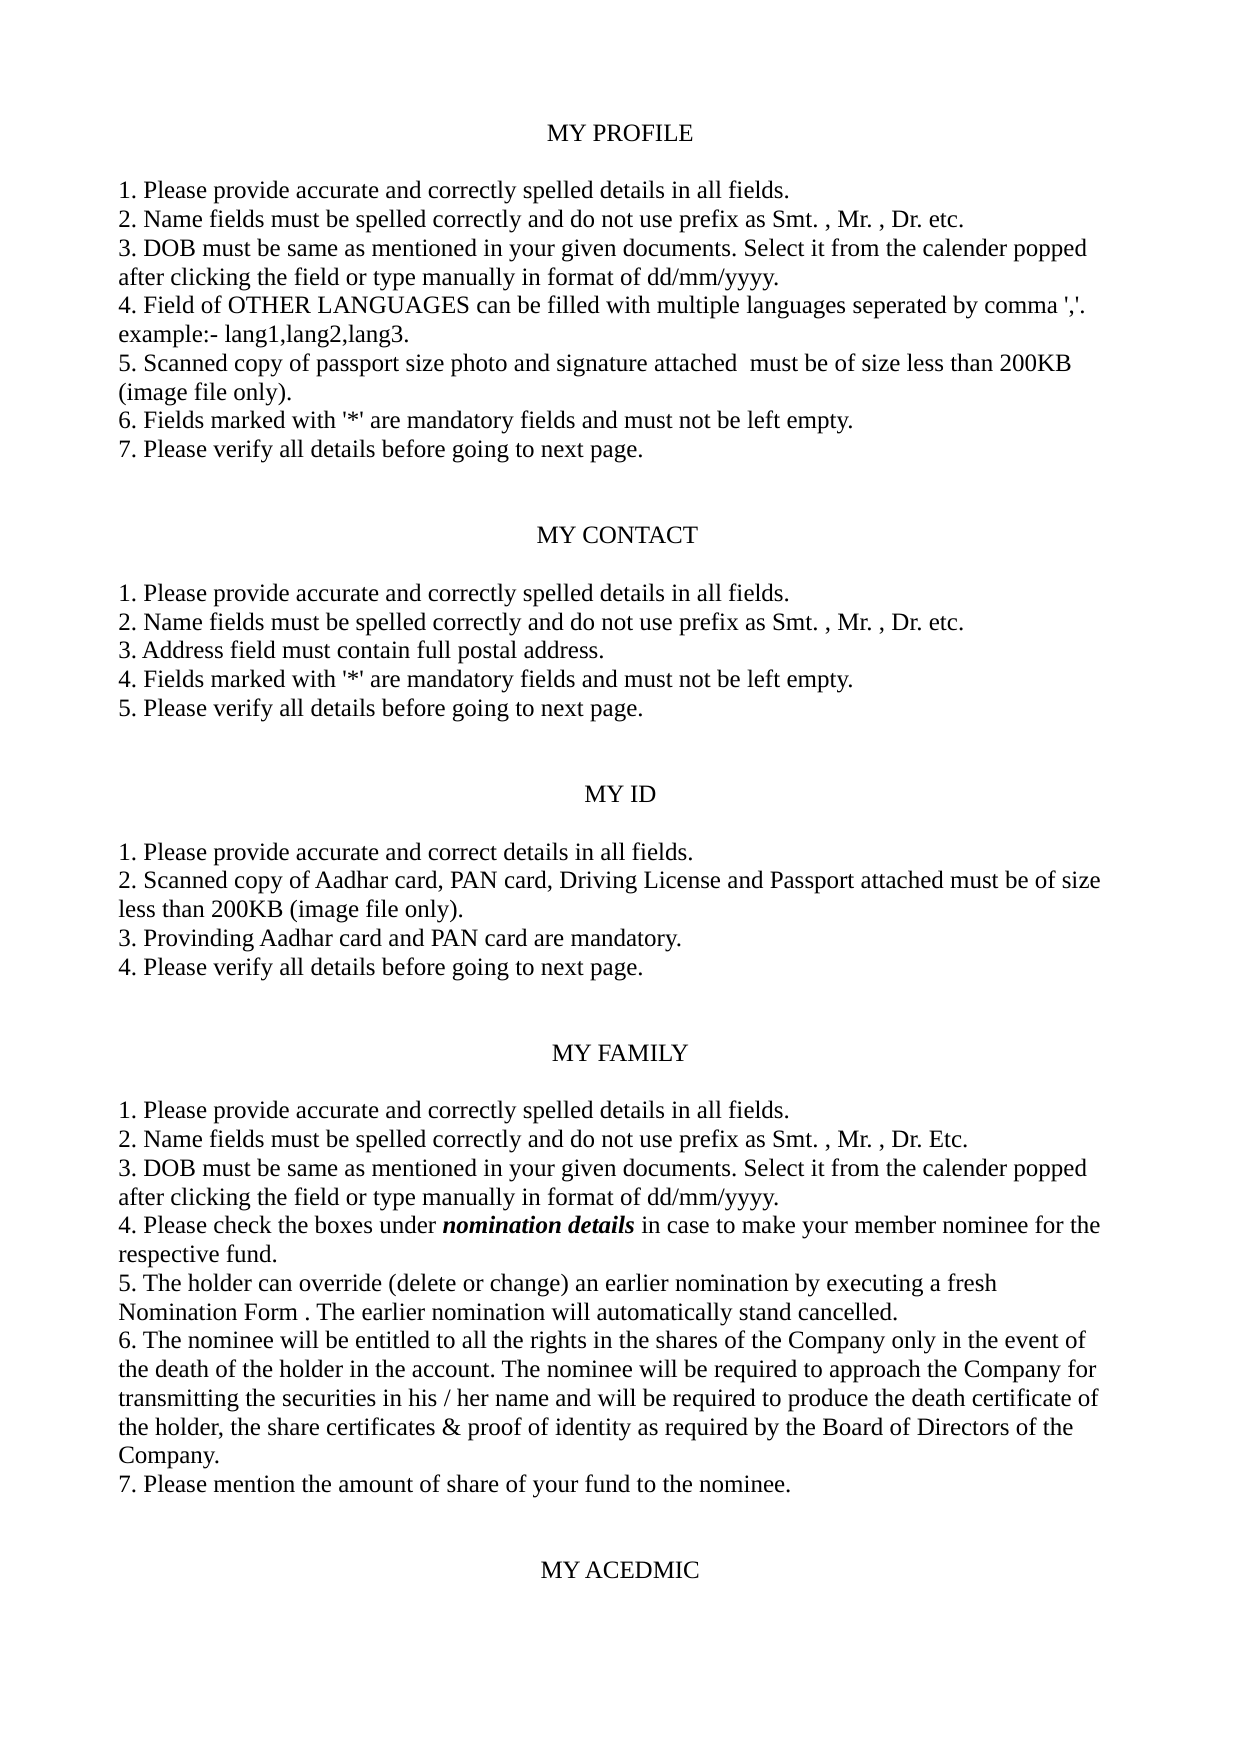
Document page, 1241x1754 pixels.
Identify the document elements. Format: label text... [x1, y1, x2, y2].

text 3. Address field must contain full postal address. [118, 636, 1122, 664]
text 1. Please provide accurate and correctly spelled details in all fields. [118, 1096, 1122, 1124]
text 3. Provinding Aadhar card and PAN card are mandatory. [118, 923, 1122, 952]
text 7. Please mention the amount of share of your fund to the nominee. [118, 1469, 1122, 1498]
text 6. Fields marked with '*' are mandatory fields and must not be left empty. [118, 406, 1122, 434]
text 4. Please check the boxes under nomination details in case to make your member nominee for the respective fund. [118, 1211, 1122, 1268]
text 4. Fields marked with '*' are mandatory fields and must not be left empty. [118, 664, 1122, 693]
text MY CONTACT [118, 521, 1122, 549]
text 1. Please provide accurate and correct details in all fields. [118, 837, 1122, 866]
text 2. Name fields must be spelled correctly and do not use prefix as Smt. , Mr. , Dr. Etc. [118, 1124, 1122, 1153]
text 6. The nominee will be entitled to all the rights in the shares of the Company only in the event of the death of the holder in the account. The nominee will be required to approach the Company for transmitting the securities in his / her name and will be required to produce the death certificate of the holder, the share certificates & proof of identity as required by the Board of Directors of the Company. [118, 1326, 1122, 1469]
text 4. Please verify all details before going to next page. [118, 952, 1122, 981]
text 1. Please provide accurate and correctly spelled details in all fields. [118, 578, 1122, 607]
text 7. Please verify all details before going to next page. [118, 434, 1122, 463]
text MY FAMILY [118, 1038, 1122, 1067]
text 5. Scanned copy of passport size photo and signature attached must be of size less than 200KB (image file only). [118, 348, 1122, 406]
text 5. Please verify all details before going to next page. [118, 693, 1122, 722]
text 2. Name fields must be spelled correctly and do not use prefix as Smt. , Mr. , Dr. etc. [118, 607, 1122, 636]
text 2. Scanned copy of Aadhar card, PAN card, Driving License and Passport attached must be of size less than 200KB (image file only). [118, 866, 1122, 923]
text 5. The holder can override (delete or change) an earlier nomination by executing a fresh [118, 1268, 1122, 1297]
text 3. DOB must be same as mentioned in your given documents. Select it from the calender popped after clicking the field or type manually in format of dd/mm/yyyy. [118, 1153, 1122, 1211]
text Nomination Form . The earlier nomination will automatically stand cancelled. [118, 1297, 1122, 1326]
text 2. Name fields must be spelled correctly and do not use prefix as Smt. , Mr. , Dr. etc. [118, 204, 1122, 233]
text 4. Field of OTHER LANGUAGES can be filled with multiple languages seperated by comma ','. example:- lang1,lang2,lang3. [118, 291, 1122, 348]
text MY ACEDMIC [118, 1556, 1122, 1584]
text 3. DOB must be same as mentioned in your given documents. Select it from the calender popped after clicking the field or type manually in format of dd/mm/yyyy. [118, 233, 1122, 291]
text 1. Please provide accurate and correctly spelled details in all fields. [118, 176, 1122, 204]
text MY ID [118, 779, 1122, 808]
text MY PROFILE [118, 118, 1122, 147]
